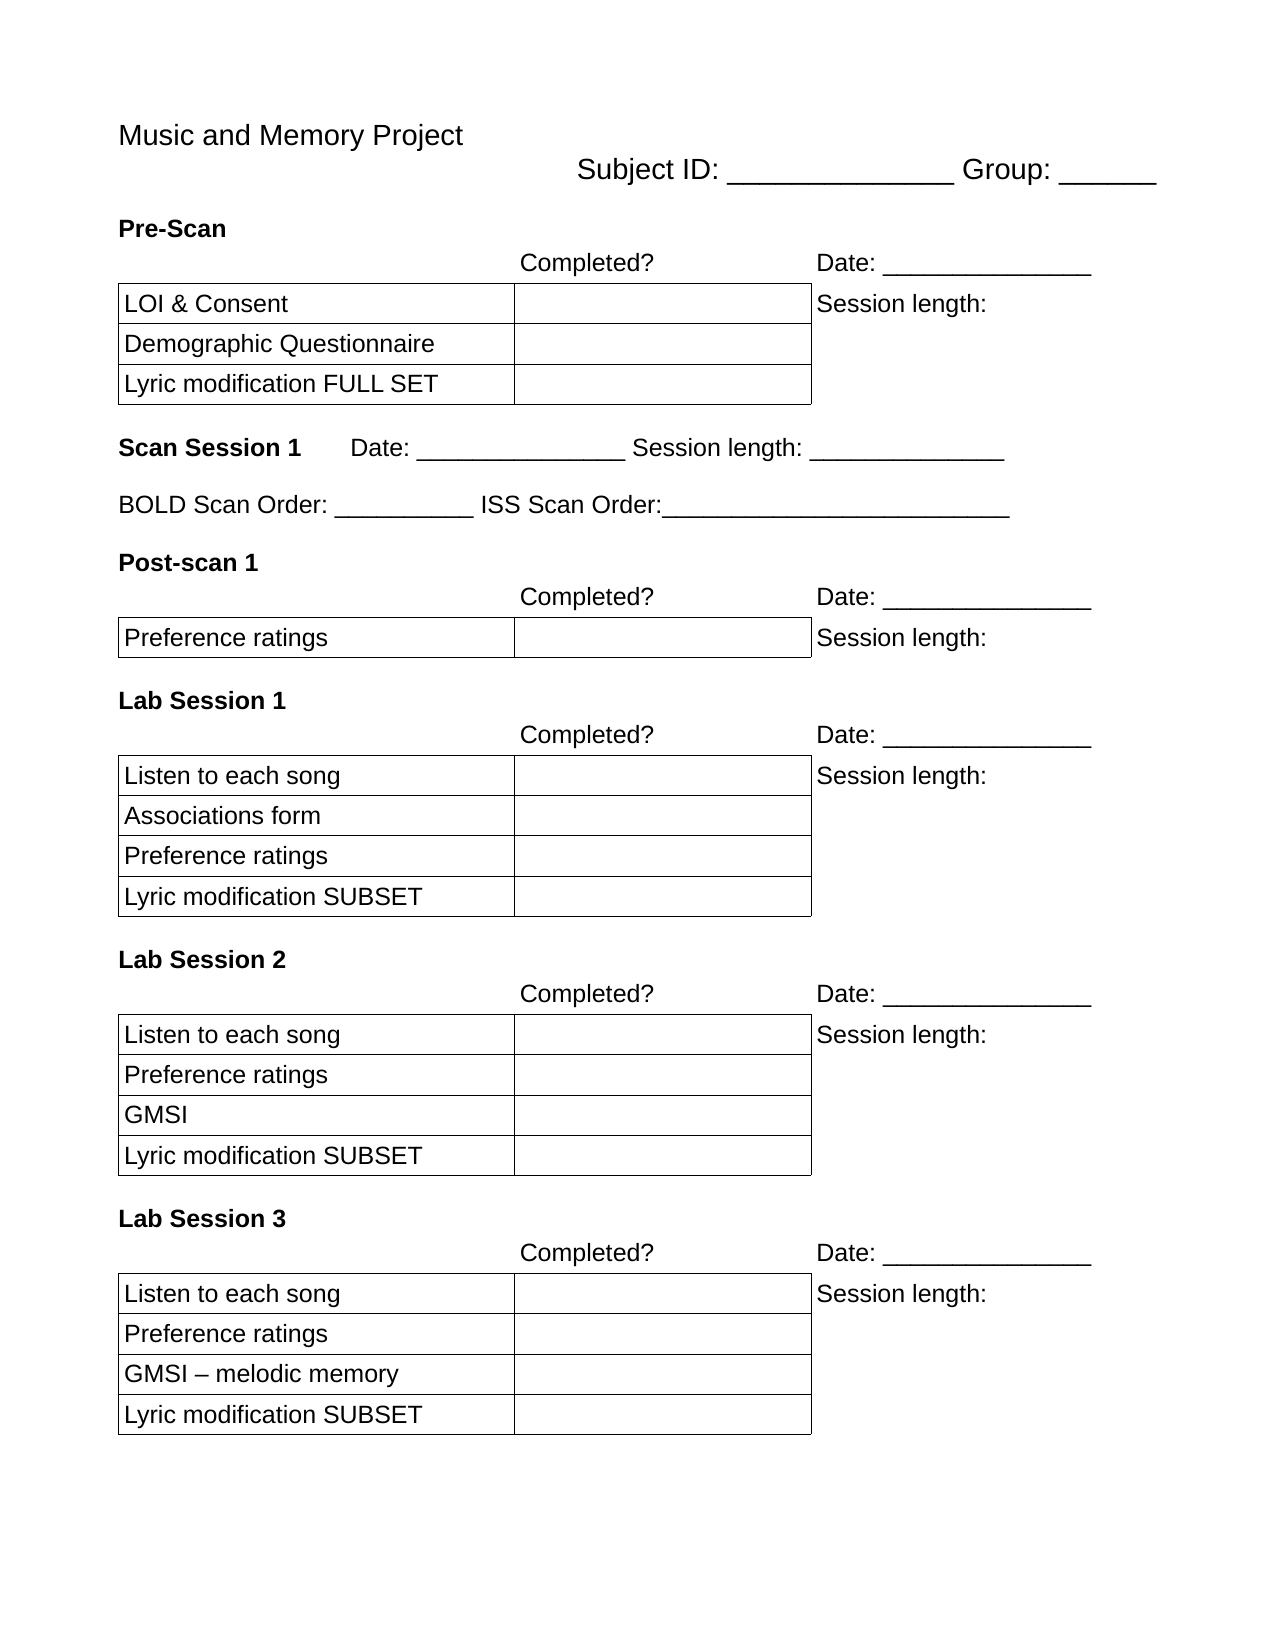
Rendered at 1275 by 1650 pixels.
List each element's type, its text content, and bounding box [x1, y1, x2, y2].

table_header [118, 243, 514, 283]
table_cell Lyric modification SUBSET [119, 1136, 514, 1175]
table_header [118, 1233, 514, 1273]
table_cell Session length: [812, 1014, 1157, 1054]
table_cell [515, 1015, 811, 1054]
table_cell [812, 364, 1157, 404]
table_cell Session length: [812, 283, 1157, 323]
table_cell [515, 836, 811, 876]
table_cell [812, 1354, 1157, 1394]
text Lab Session 2 [118, 945, 1157, 974]
table_cell Preference ratings [119, 836, 514, 876]
table_cell [812, 1095, 1157, 1135]
table_header Date: _______________ [811, 576, 1157, 617]
table_cell [515, 1314, 811, 1353]
table_header Completed? [514, 715, 811, 755]
table_header [118, 576, 514, 617]
table_cell [515, 618, 811, 657]
table_cell Demographic Questionnaire [119, 324, 514, 363]
table_cell [812, 1394, 1157, 1434]
text BOLD Scan Order: __________ ISS Scan Order:_________________________ [118, 490, 1157, 519]
table_header [118, 715, 514, 755]
table_cell Associations form [119, 796, 514, 835]
text Lab Session 1 [118, 686, 1157, 714]
table_cell [812, 1135, 1157, 1175]
table_header Date: _______________ [811, 715, 1157, 755]
table_cell Lyric modification SUBSET [119, 877, 514, 916]
table_header Completed? [514, 974, 811, 1014]
table_cell [812, 876, 1157, 916]
text Subject ID: ______________ Group: ______ [118, 152, 1157, 185]
table_cell [515, 365, 811, 404]
table_cell [812, 835, 1157, 876]
table_cell LOI & Consent [119, 284, 514, 323]
text Pre-Scan [118, 214, 1157, 243]
table_header Date: _______________ [811, 974, 1157, 1014]
table_header Date: _______________ [811, 1233, 1157, 1273]
table_cell [812, 323, 1157, 363]
table_header [118, 974, 514, 1014]
table_cell Preference ratings [119, 1314, 514, 1353]
table_header Completed? [514, 243, 811, 283]
table_cell GMSI – melodic memory [119, 1355, 514, 1394]
table_cell Preference ratings [119, 1055, 514, 1094]
table_cell [515, 1055, 811, 1094]
table_cell Preference ratings [119, 618, 514, 657]
text Post-scan 1 [118, 548, 1157, 576]
table_cell [515, 284, 811, 323]
table_cell Listen to each song [119, 1015, 514, 1054]
table_cell GMSI [119, 1096, 514, 1135]
table_cell [515, 1136, 811, 1175]
table_cell [812, 1054, 1157, 1094]
table_cell [812, 795, 1157, 835]
table_cell [515, 1274, 811, 1313]
text Scan Session 1 Date: _______________ Session length: ______________ [118, 433, 1157, 461]
table_cell [515, 1096, 811, 1135]
table_cell [515, 796, 811, 835]
table_cell Listen to each song [119, 756, 514, 795]
table_cell [515, 756, 811, 795]
table_cell [515, 877, 811, 916]
text Lab Session 3 [118, 1204, 1157, 1233]
table_cell Session length: [812, 617, 1157, 657]
text Music and Memory Project [118, 118, 1157, 152]
table_cell [812, 1313, 1157, 1353]
table_header Completed? [514, 576, 811, 617]
table_header Completed? [514, 1233, 811, 1273]
table_cell Session length: [812, 755, 1157, 795]
table_cell [515, 1395, 811, 1434]
table_cell Session length: [812, 1273, 1157, 1313]
table_cell Lyric modification FULL SET [119, 365, 514, 404]
table_cell [515, 324, 811, 363]
table_cell [515, 1355, 811, 1394]
table_cell Listen to each song [119, 1274, 514, 1313]
table_cell Lyric modification SUBSET [119, 1395, 514, 1434]
table_header Date: _______________ [811, 243, 1157, 283]
